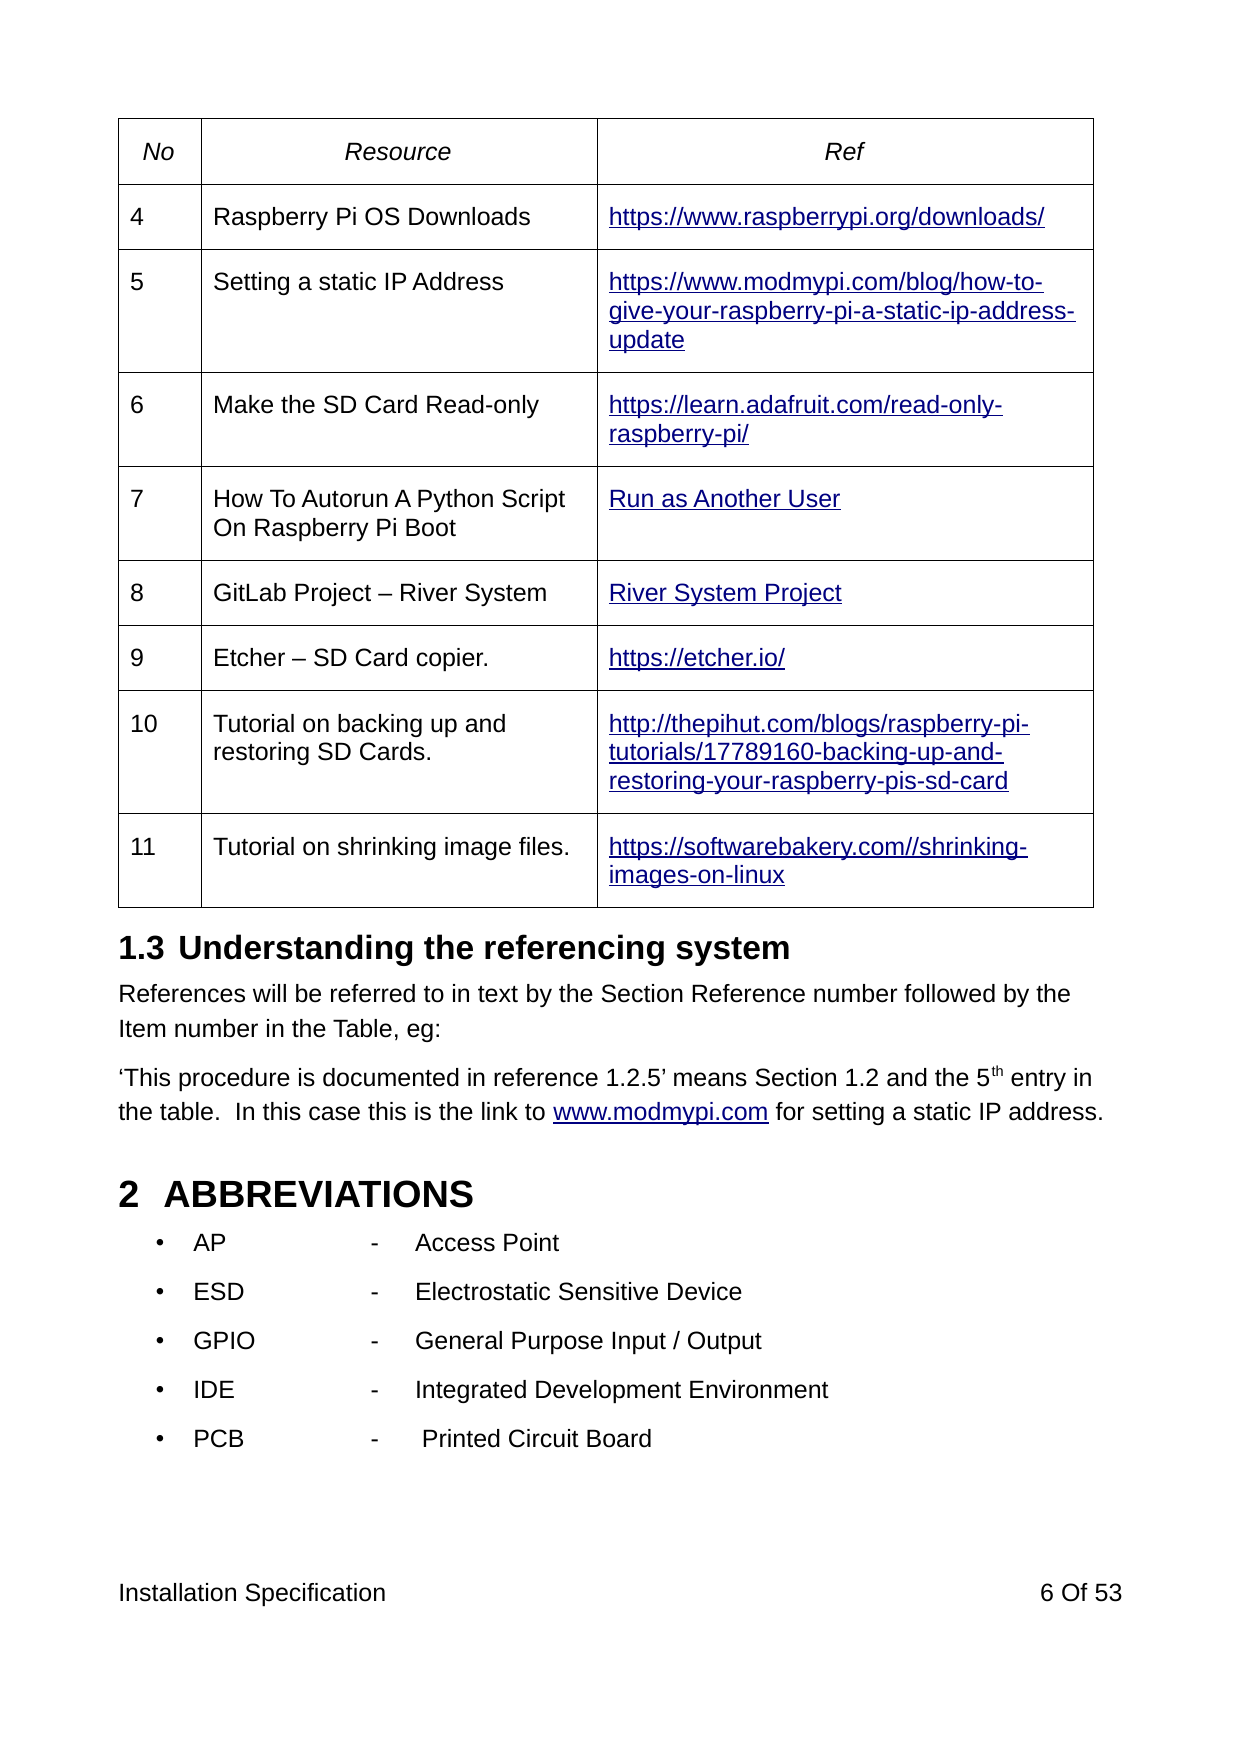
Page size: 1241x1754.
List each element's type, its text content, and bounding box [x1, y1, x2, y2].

table_header Ref [598, 119, 1093, 183]
table_cell GitLab Project – River System [202, 561, 597, 625]
table_cell 10 [119, 691, 201, 813]
table_header Resource [202, 119, 597, 183]
table_cell 8 [119, 561, 201, 625]
text ‘This procedure is documented in reference 1.2.5’ means Section 1.2 and the 5th entry in the table. In this case this is the link to www.modmypi.com for setting a static IP address. [118, 1063, 1122, 1126]
list PCB - Printed Circuit Board [156, 1424, 1122, 1453]
table_cell https://softwarebakery.com//shrinking-images-on-linux [598, 814, 1093, 907]
subtitle ABBREVIATIONS [118, 1171, 1122, 1215]
list AP - Access Point [156, 1227, 1122, 1256]
table_cell Tutorial on shrinking image files. [202, 814, 597, 907]
table_cell 5 [119, 250, 201, 372]
list GPIO - General Purpose Input / Output [156, 1326, 1122, 1355]
table_cell 4 [119, 185, 201, 249]
list ESD - Electrostatic Sensitive Device [156, 1277, 1122, 1306]
table_cell How To Autorun A Python Script On Raspberry Pi Boot [202, 467, 597, 560]
table_header No [119, 119, 201, 183]
table_cell Tutorial on backing up and restoring SD Cards. [202, 691, 597, 813]
table_cell Raspberry Pi OS Downloads [202, 185, 597, 249]
table_cell Setting a static IP Address [202, 250, 597, 372]
table_cell 11 [119, 814, 201, 907]
table_cell Etcher – SD Card copier. [202, 626, 597, 690]
table_cell River System Project [598, 561, 1093, 625]
list IDE - Integrated Development Environment [156, 1375, 1122, 1404]
table_cell https://www.raspberrypi.org/downloads/ [598, 185, 1093, 249]
table_cell https://learn.adafruit.com/read-only-raspberry-pi/ [598, 373, 1093, 466]
table_cell 9 [119, 626, 201, 690]
text References will be referred to in text by the Section Reference number followed by the Item number in the Table, eg: [118, 979, 1122, 1042]
table_cell Make the SD Card Read-only [202, 373, 597, 466]
table_cell 6 [119, 373, 201, 466]
table_cell https://www.modmypi.com/blog/how-to-give-your-raspberry-pi-a-static-ip-address-update [598, 250, 1093, 372]
table_cell http://thepihut.com/blogs/raspberry-pi-tutorials/17789160-backing-up-and-restoring-your-raspberry-pis-sd-card [598, 691, 1093, 813]
table_cell 7 [119, 467, 201, 560]
table_cell https://etcher.io/ [598, 626, 1093, 690]
table_cell Run as Another User [598, 467, 1093, 560]
subtitle Understanding the referencing system [118, 928, 1122, 967]
